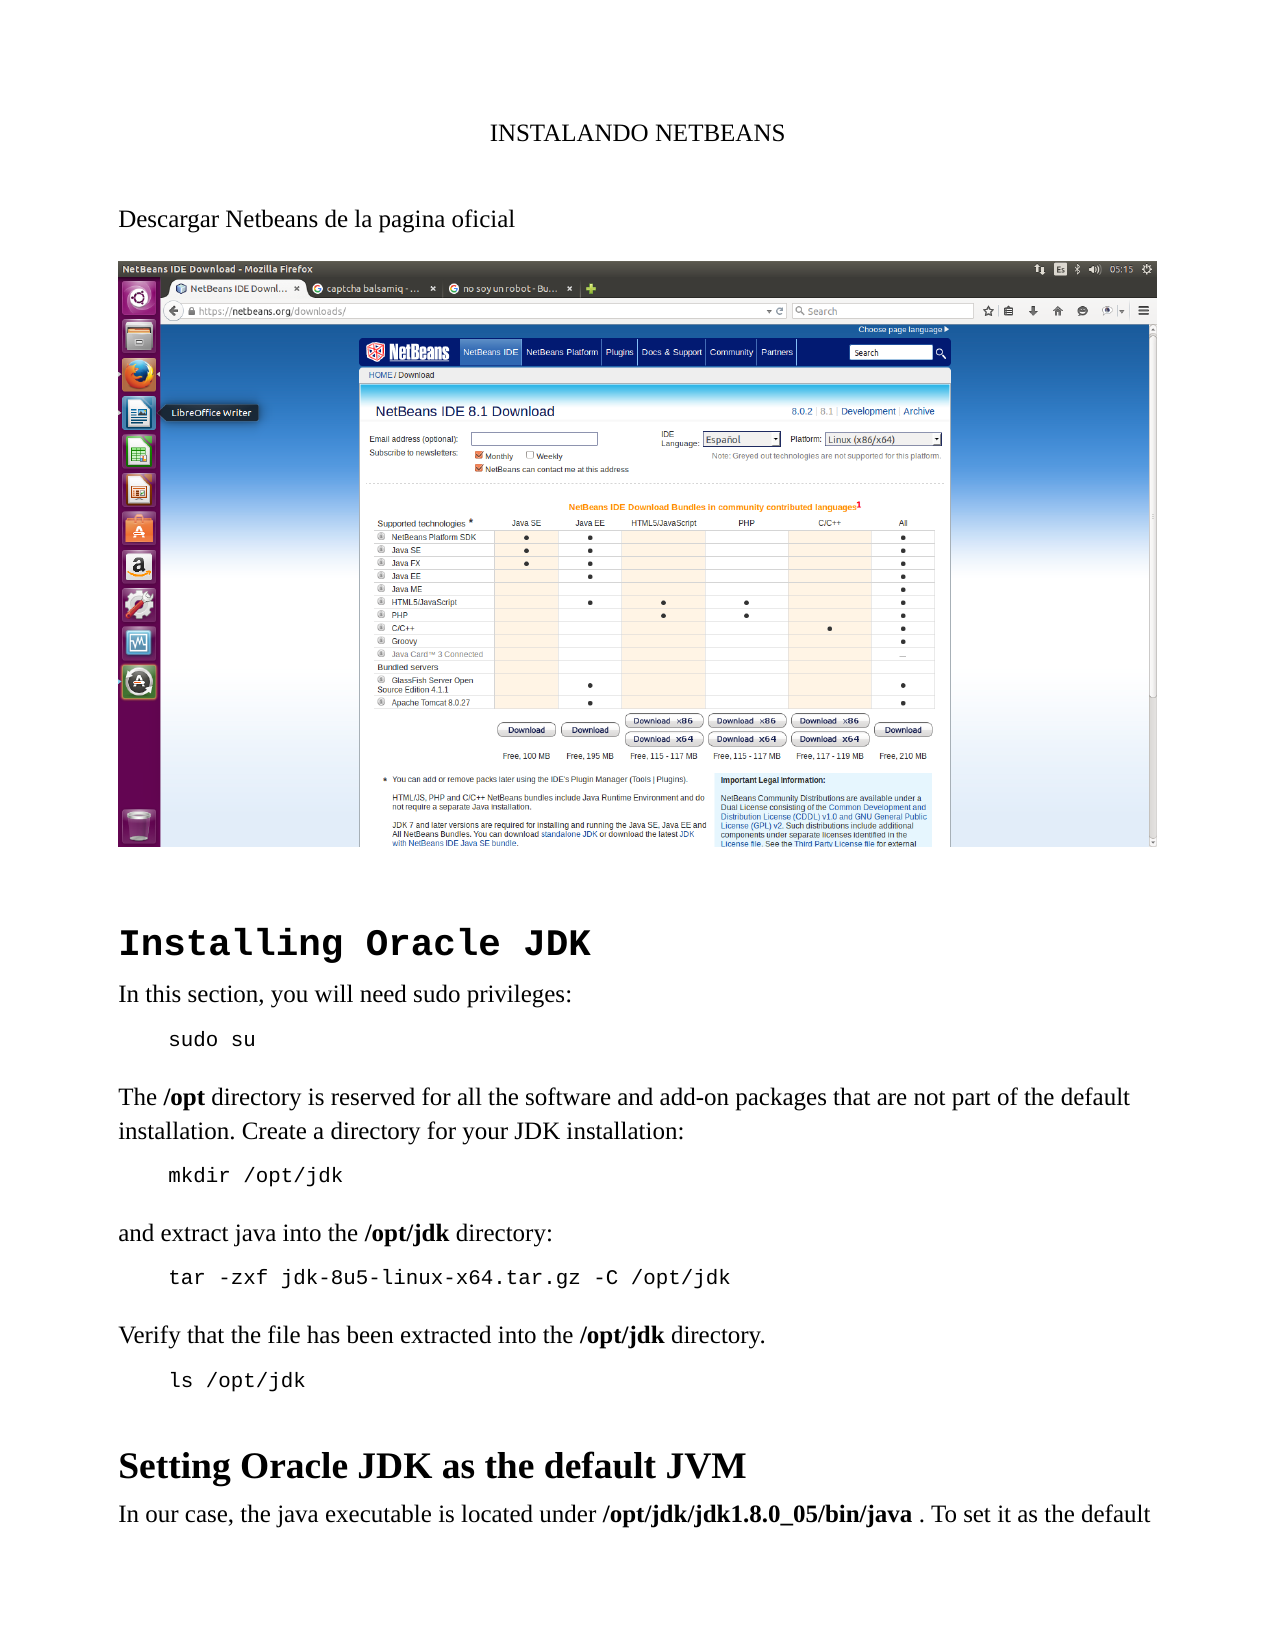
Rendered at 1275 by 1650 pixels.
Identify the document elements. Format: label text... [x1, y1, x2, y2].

text The /opt directory is reserved for all the software and add-on packages that are not part of the default installation. Create a directory for your JDK installation: [118, 1082, 1157, 1145]
text INSTALANDO NETBEANS [118, 118, 1157, 147]
picture [118, 261, 1157, 847]
text ls /opt/jdk [118, 1369, 1157, 1393]
text Verify that the file has been extracted into the /opt/jdk directory. [118, 1321, 1157, 1349]
text and extract java into the /opt/jdk directory: [118, 1218, 1157, 1247]
text tar -zxf jdk-8u5-linux-x64.tar.gz -C /opt/jdk [118, 1267, 1157, 1291]
text mkdir /opt/jdk [118, 1165, 1157, 1189]
subtitle Installing Oracle JDK [118, 924, 1157, 967]
text In our case, the java executable is located under /opt/jdk/jdk1.8.0_05/bin/java . To set it as the default [118, 1499, 1157, 1528]
subtitle Setting Oracle JDK as the default JVM [118, 1443, 1157, 1487]
text In this section, you will need sudo privileges: [118, 979, 1157, 1008]
text sudo su [118, 1028, 1157, 1052]
text Descargar Netbeans de la pagina oficial [118, 204, 1157, 233]
